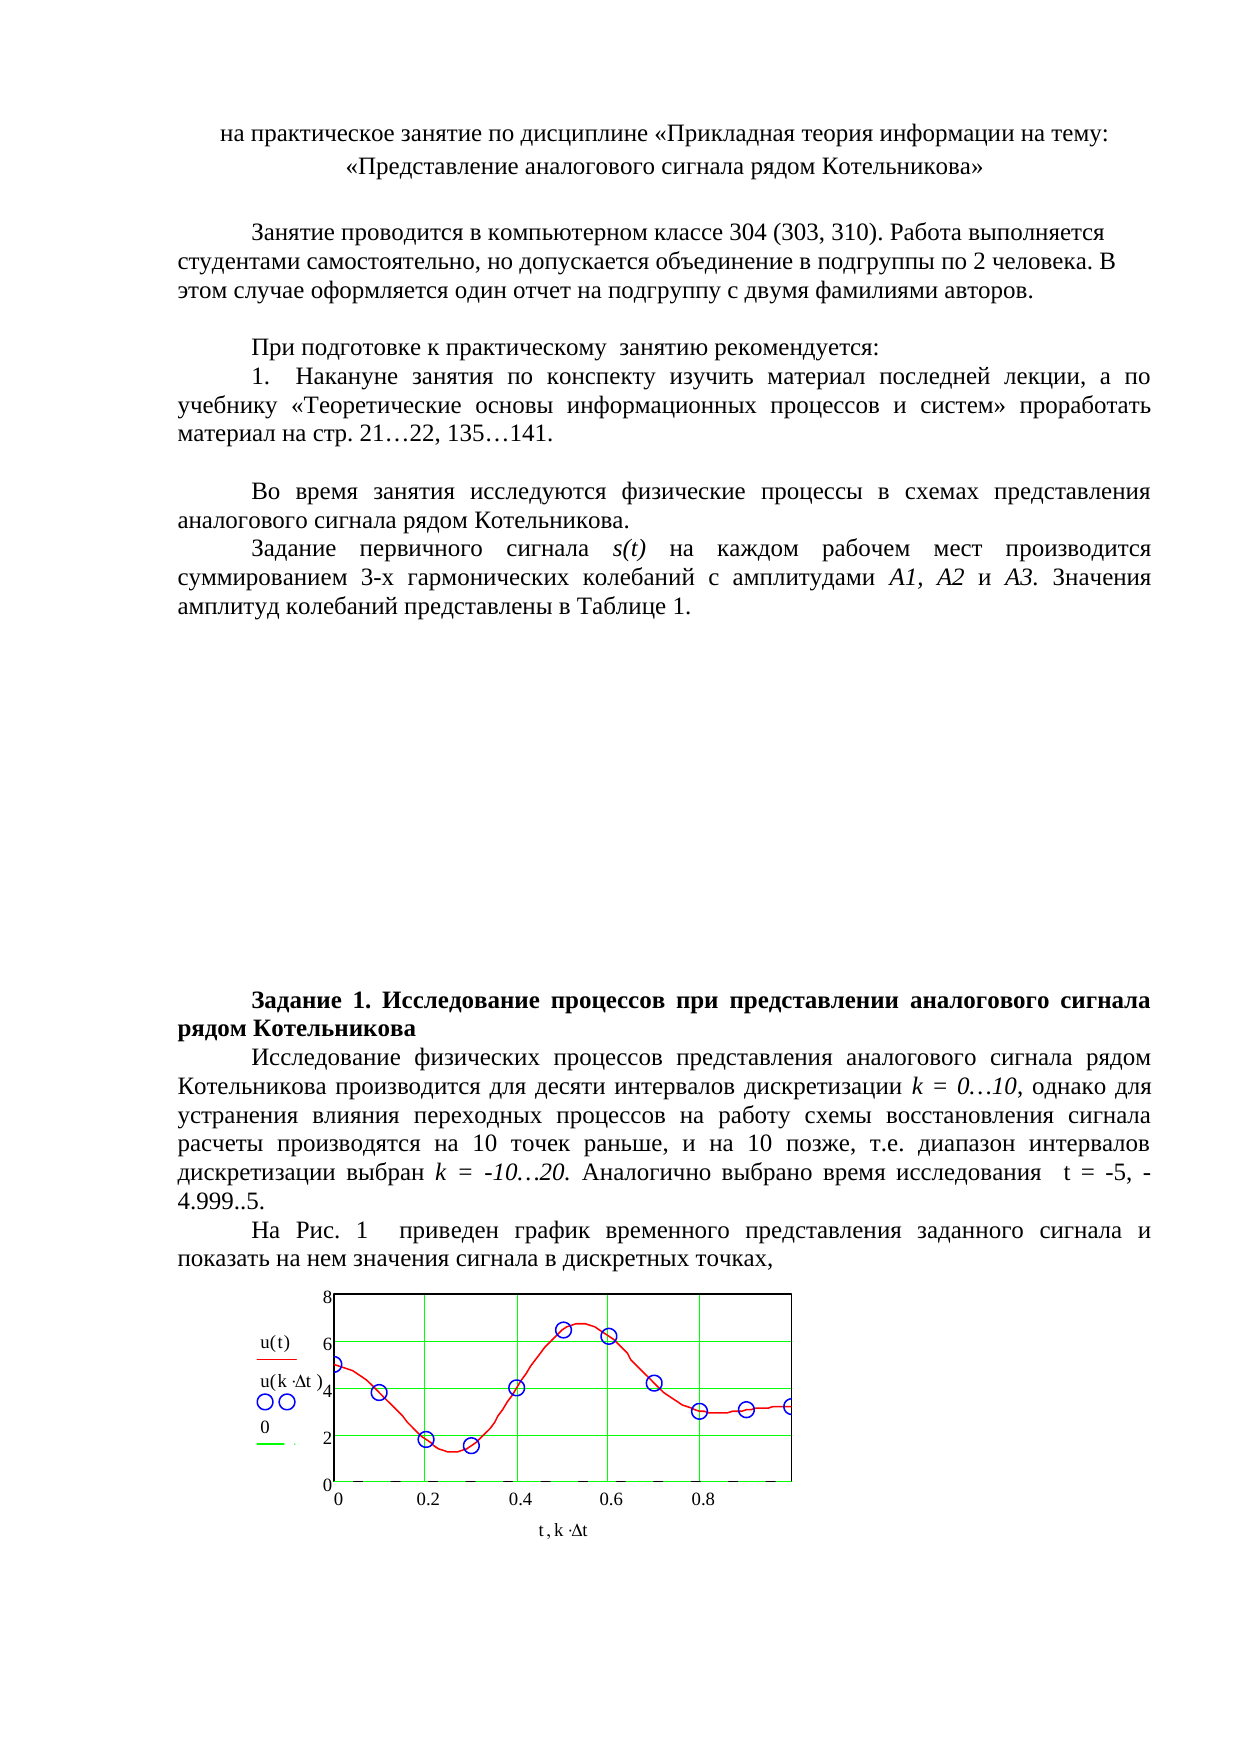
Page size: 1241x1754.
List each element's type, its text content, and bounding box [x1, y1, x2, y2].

list Накануне занятия по конспекту изучить материал последней лекции, а по учебнику «Теоретические основы информационных процессов и систем» проработать материал на стр. 21…22, 135…141. [177, 361, 1152, 447]
text При подготовке к практическому занятию рекомендуется: [177, 332, 1152, 361]
text На Рис. 1 приведен график временного представления заданного сигнала и показать на нем значения сигнала в дискретных точках, [177, 1215, 1152, 1272]
text Во время занятия исследуются физические процессы в схемах представления аналогового сигнала рядом Котельникова. [177, 476, 1152, 533]
text Занятие проводится в компьютерном классе 304 (303, 310). Работа выполняется студентами самостоятельно, но допускается объединение в подгруппы по 2 человека. В этом случае оформляется один отчет на подгруппу с двумя фамилиями авторов. [177, 217, 1152, 303]
text «Представление аналогового сигнала рядом Котельникова» [177, 151, 1152, 180]
text Задание первичного сигнала s(t) на каждом рабочем мест производится суммированием 3-х гармонических колебаний с амплитудами А1, А2 и А3. Значения амплитуд колебаний представлены в Таблице 1. [177, 533, 1152, 620]
text Задание 1. Исследование процессов при представлении аналогового сигнала рядом Котельникова [177, 985, 1152, 1042]
text Исследование физических процессов представления аналогового сигнала рядом Котельникова производится для десяти интервалов дискретизации k = 0…10, однако для устранения влияния переходных процессов на работу схемы восстановления сигнала расчеты производятся на 10 точек раньше, и на 10 позже, т.е. диапазон интервалов дискретизации выбран k = -10…20. Аналогично выбрано время исследования t = -5, -4.999..5. [177, 1042, 1152, 1215]
text на практическое занятие по дисциплине «Прикладная теория информации на тему: [177, 118, 1152, 147]
